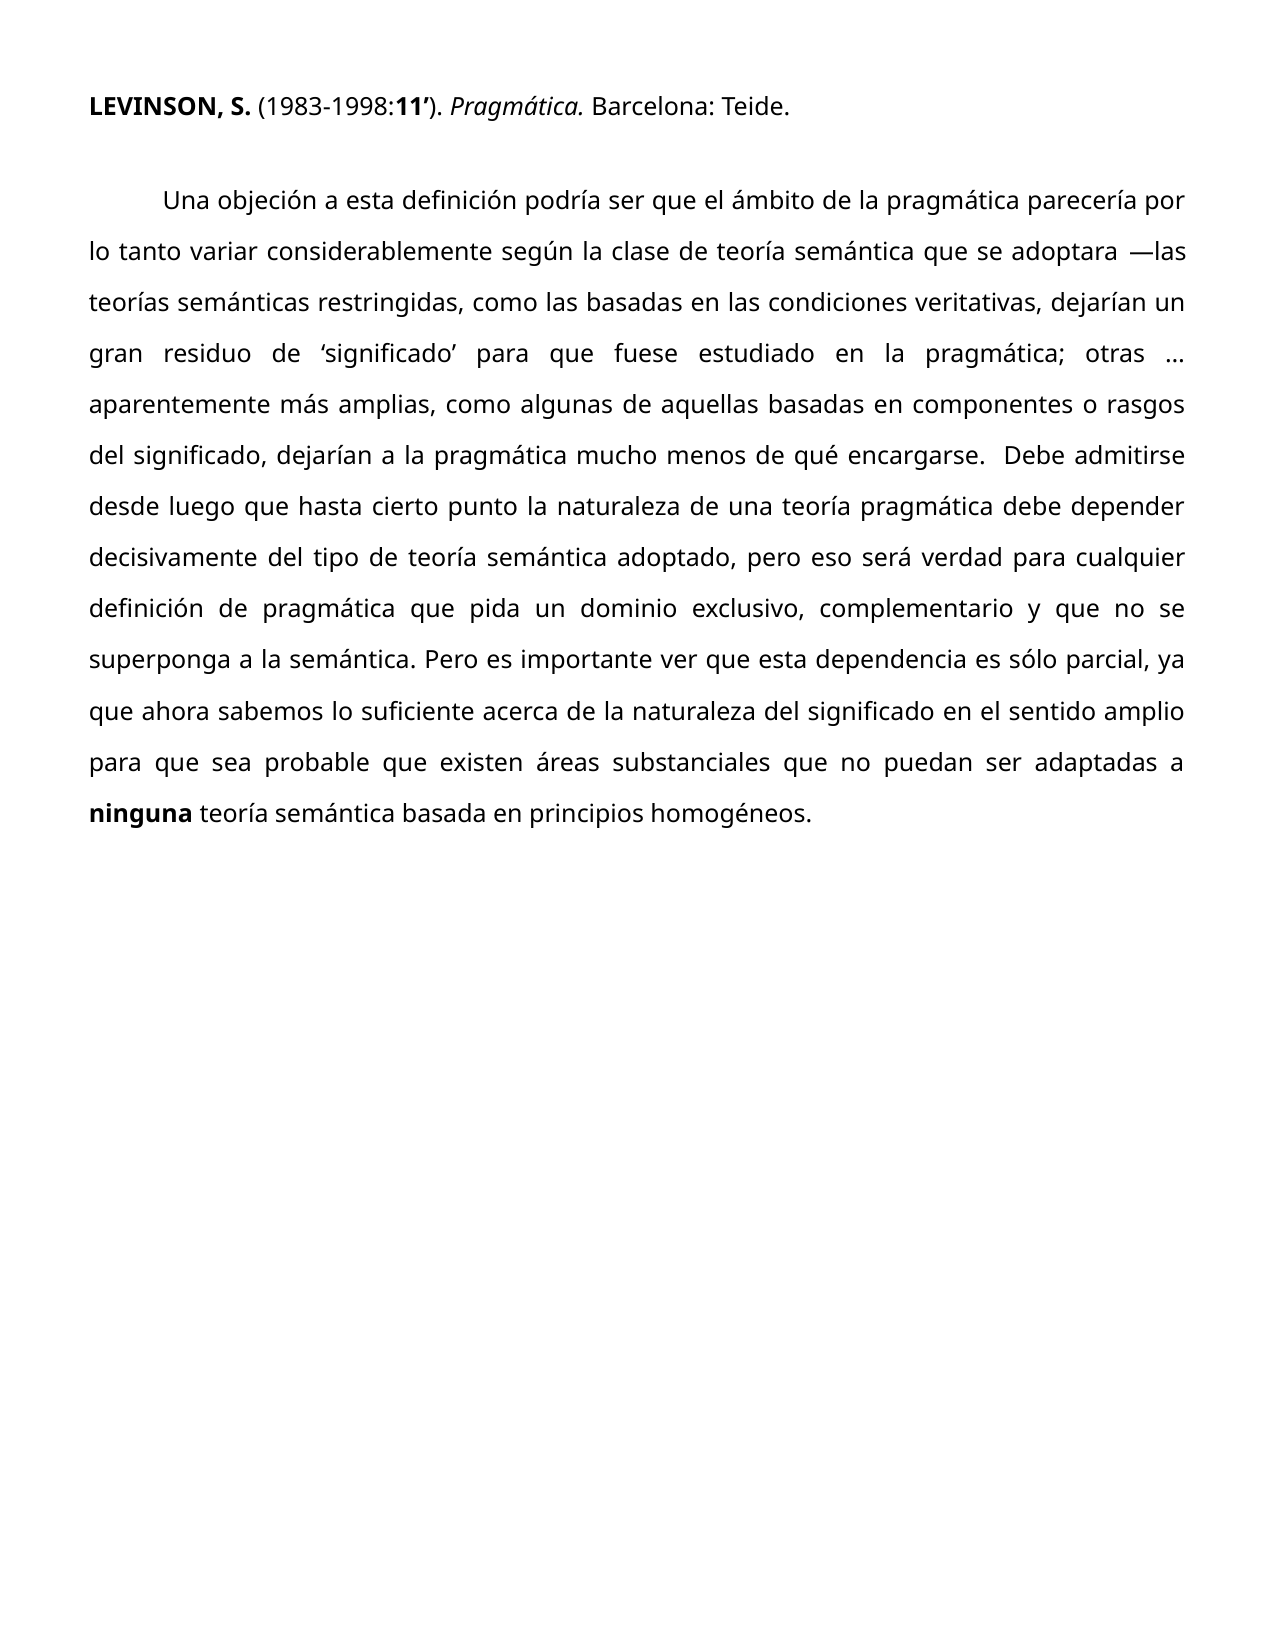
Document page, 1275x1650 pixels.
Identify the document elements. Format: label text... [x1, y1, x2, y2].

text LEVINSON, S. (1983-1998:11’). Pragmática. Barcelona: Teide. [88, 88, 1186, 123]
text Una objeción a esta definición podría ser que el ámbito de la pragmática parecería por lo tanto variar considerablemente según la clase de teoría semántica que se adoptara —las teorías semánticas restringidas, como las basadas en las condiciones veritativas, dejarían un gran residuo de ‘significado’ para que fuese estudiado en la pragmática; otras … aparentemente más amplias, como algunas de aquellas basadas en componentes o rasgos del significado, dejarían a la pragmática mucho menos de qué encargarse. Debe admitirse desde luego que hasta cierto punto la naturaleza de una teoría pragmática debe depender decisivamente del tipo de teoría semántica adoptado, pero eso será verdad para cualquier definición de pragmática que pida un dominio exclusivo, complementario y que no se superponga a la semántica. Pero es importante ver que esta dependencia es sólo parcial, ya que ahora sabemos lo suficiente acerca de la naturaleza del significado en el sentido amplio para que sea probable que existen áreas substanciales que no puedan ser adaptadas a ninguna teoría semántica basada en principios homogéneos. [88, 183, 1186, 829]
